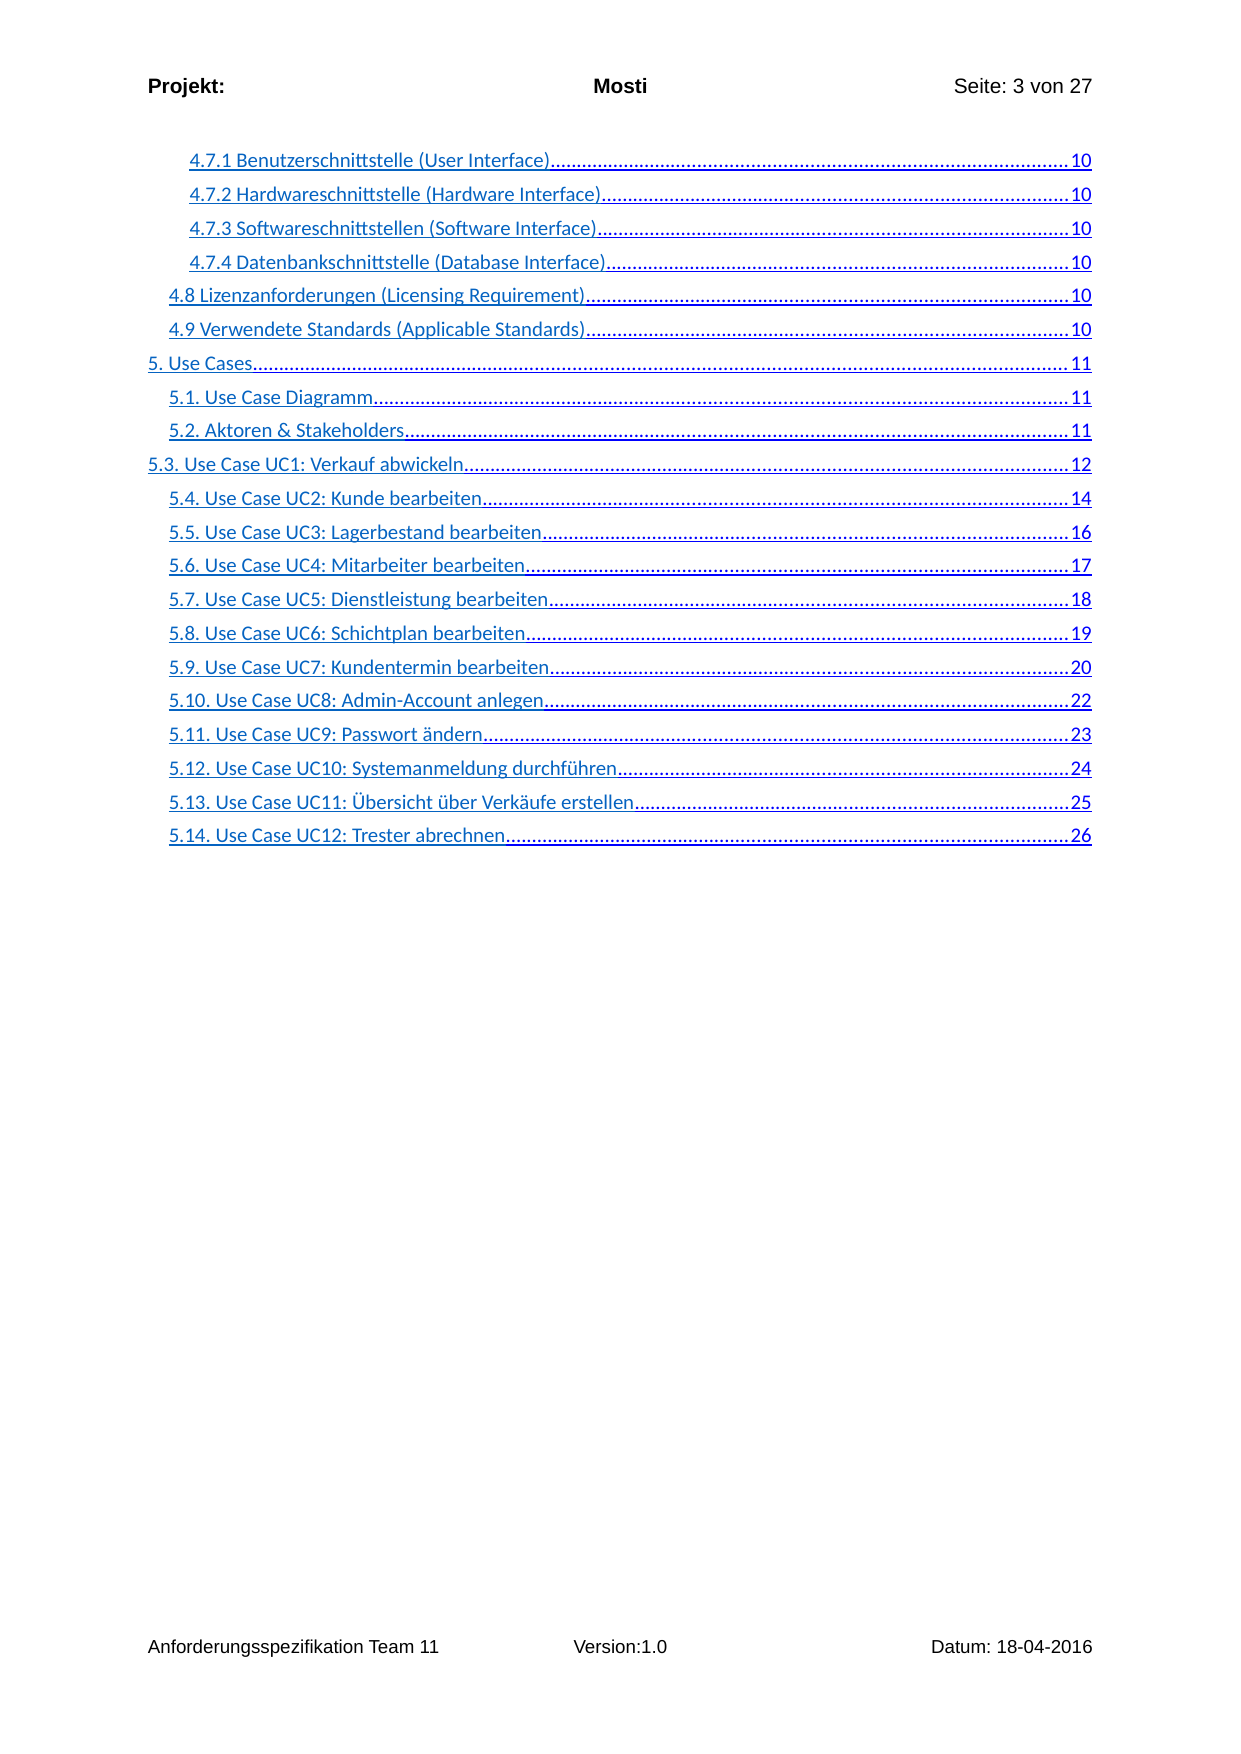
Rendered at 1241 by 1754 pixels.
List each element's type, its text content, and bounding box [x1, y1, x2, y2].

text 5.7. Use Case UC5: Dienstleistung bearbeiten 18 [168, 586, 1092, 608]
text 4.7.3 Softwareschnittstellen (Software Interface) 10 [189, 215, 1092, 237]
text 5.13. Use Case UC11: Übersicht über Verkäufe erstellen 25 [168, 789, 1092, 811]
text 4.7.1 Benutzerschnittstelle (User Interface) 10 [189, 148, 1092, 169]
text 4.7.2 Hardwareschnittstelle (Hardware Interface) 10 [189, 181, 1092, 203]
text 5. Use Cases 11 [148, 350, 1092, 372]
text 5.10. Use Case UC8: Admin-Account anlegen 22 [168, 688, 1092, 709]
text 5.4. Use Case UC2: Kunde bearbeiten 14 [168, 485, 1092, 507]
text 5.8. Use Case UC6: Schichtplan bearbeiten 19 [168, 620, 1092, 642]
text 5.14. Use Case UC12: Trester abrechnen 26 [168, 823, 1092, 844]
text 5.11. Use Case UC9: Passwort ändern 23 [168, 721, 1092, 743]
text 5.2. Aktoren & Stakeholders 11 [168, 418, 1092, 439]
text 4.8 Lizenzanforderungen (Licensing Requirement) 10 [168, 283, 1092, 304]
text 5.3. Use Case UC1: Verkauf abwickeln 12 [148, 451, 1092, 473]
text 5.6. Use Case UC4: Mitarbeiter bearbeiten 17 [168, 553, 1092, 574]
text 5.9. Use Case UC7: Kundentermin bearbeiten 20 [168, 654, 1092, 676]
text 4.7.4 Datenbankschnittstelle (Database Interface) 10 [189, 249, 1092, 271]
text 5.1. Use Case Diagramm 11 [168, 384, 1092, 406]
text 4.9 Verwendete Standards (Applicable Standards) 10 [168, 316, 1092, 338]
text 5.5. Use Case UC3: Lagerbestand bearbeiten 16 [168, 519, 1092, 541]
text 5.12. Use Case UC10: Systemanmeldung durchführen 24 [168, 755, 1092, 777]
